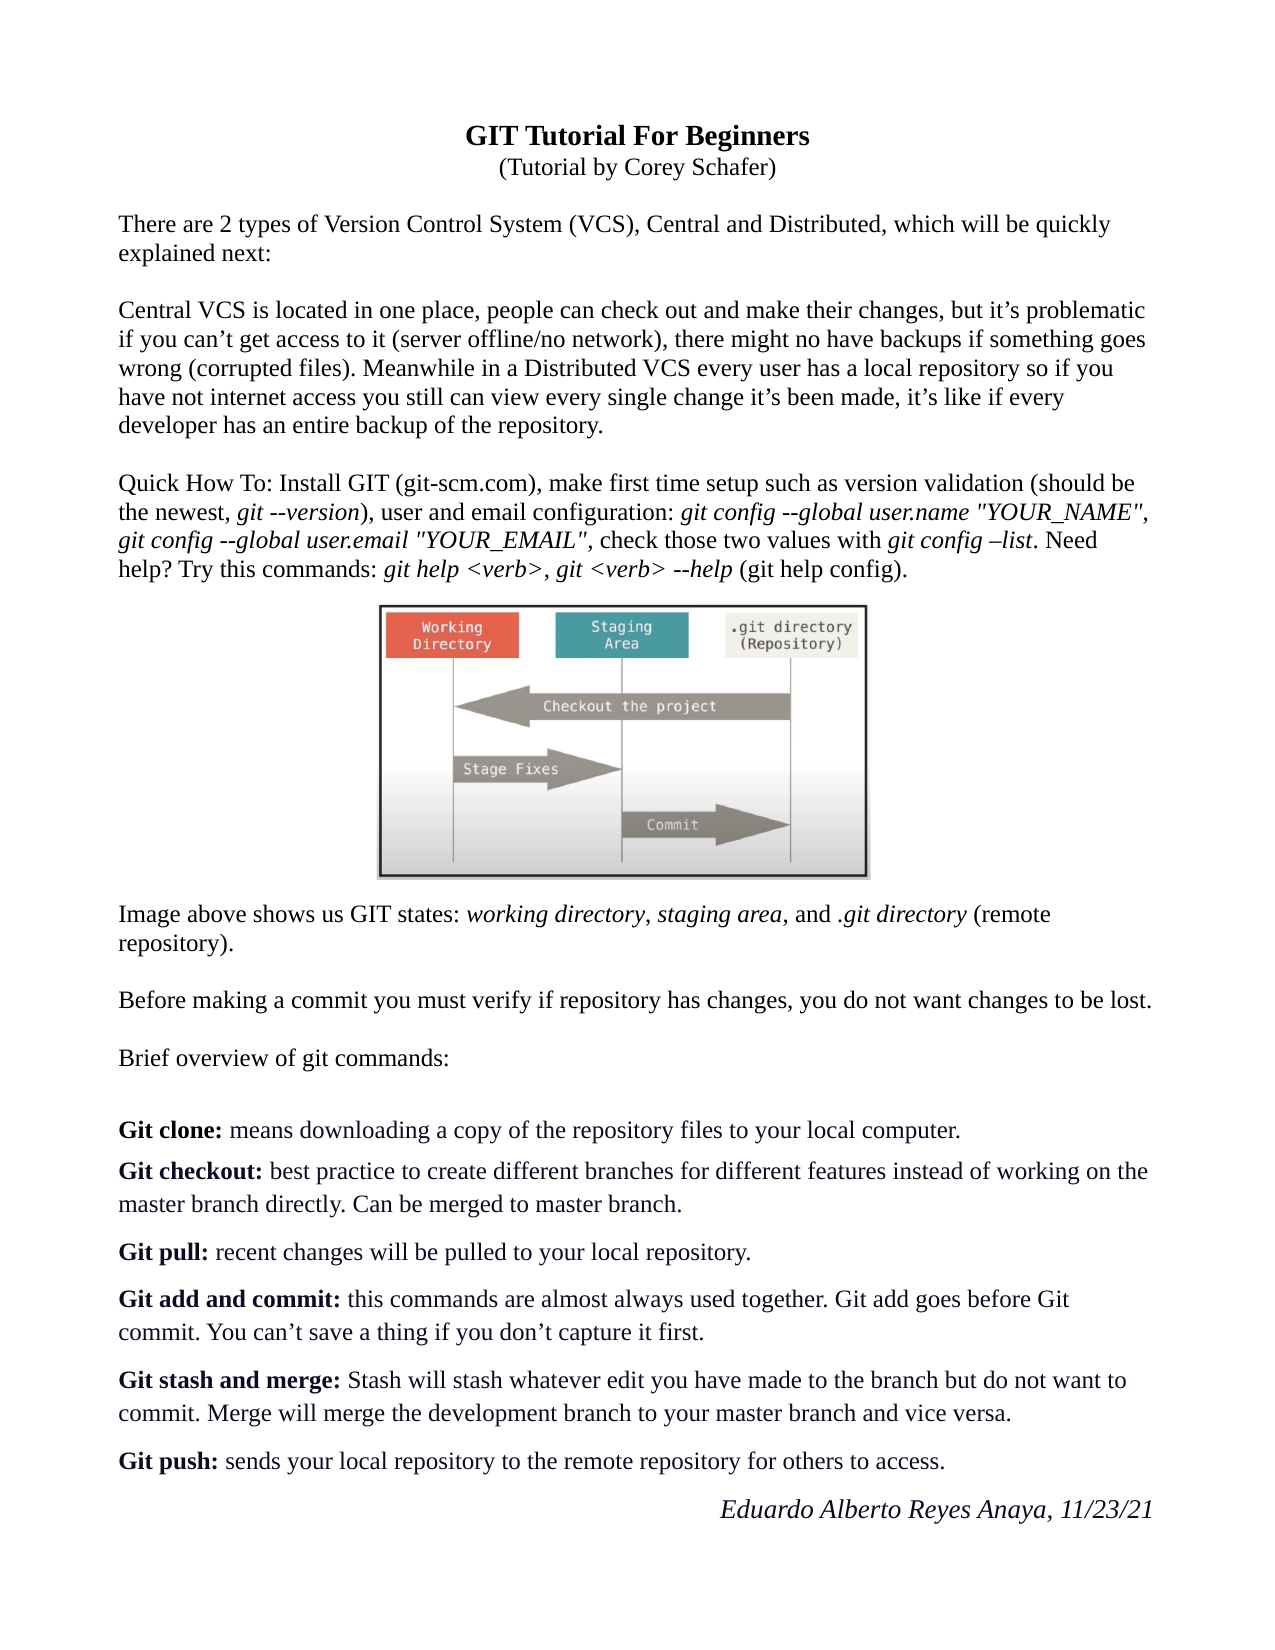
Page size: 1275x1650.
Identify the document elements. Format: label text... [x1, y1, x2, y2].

text Git checkout: best practice to create different branches for different features instead of working on the master branch directly. Can be merged to master branch. [118, 1156, 1157, 1218]
subtitle Git clone: means downloading a copy of the repository files to your local computer. [118, 1115, 1157, 1144]
text There are 2 types of Version Control System (VCS), Central and Distributed, which will be quickly explained next: [118, 209, 1157, 267]
text Central VCS is located in one place, people can check out and make their changes, but it’s problematic if you can’t get access to it (server offline/no network), there might no have backups if something goes wrong (corrupted files). Meanwhile in a Distributed VCS every user has a local repository so if you have not internet access you still can view every single change it’s been made, it’s like if every developer has an entire backup of the repository. [118, 295, 1157, 439]
text (Tutorial by Corey Schafer) [118, 152, 1157, 180]
text Before making a commit you must verify if repository has changes, you do not want changes to be lost. [118, 985, 1157, 1014]
text Eduardo Alberto Reyes Anaya, 11/23/21 [118, 1493, 1157, 1524]
text Git push: sends your local repository to the remote repository for others to access. [118, 1446, 1157, 1474]
picture [376, 601, 871, 880]
text Quick How To: Install GIT (git-scm.com), make first time setup such as version validation (should be the newest, git --version), user and email configuration: git config --global user.name "YOUR_NAME", git config --global user.email "YOUR_EMAIL", check those two values with git config –list. Need help? Try this commands: git help <verb>, git <verb> --help (git help config). [118, 468, 1157, 583]
text Image above shows us GIT states: working directory, staging area, and .git directory (remote repository). [118, 899, 1157, 957]
text Git pull: recent changes will be pulled to your local repository. [118, 1237, 1157, 1266]
text GIT Tutorial For Beginners [118, 118, 1157, 152]
text Brief overview of git commands: [118, 1043, 1157, 1072]
text Git add and commit: this commands are almost always used together. Git add goes before Git commit. You can’t save a thing if you don’t capture it first. [118, 1284, 1157, 1346]
text Git stash and merge: Stash will stash whatever edit you have made to the branch but do not want to commit. Merge will merge the development branch to your master branch and vice versa. [118, 1365, 1157, 1427]
